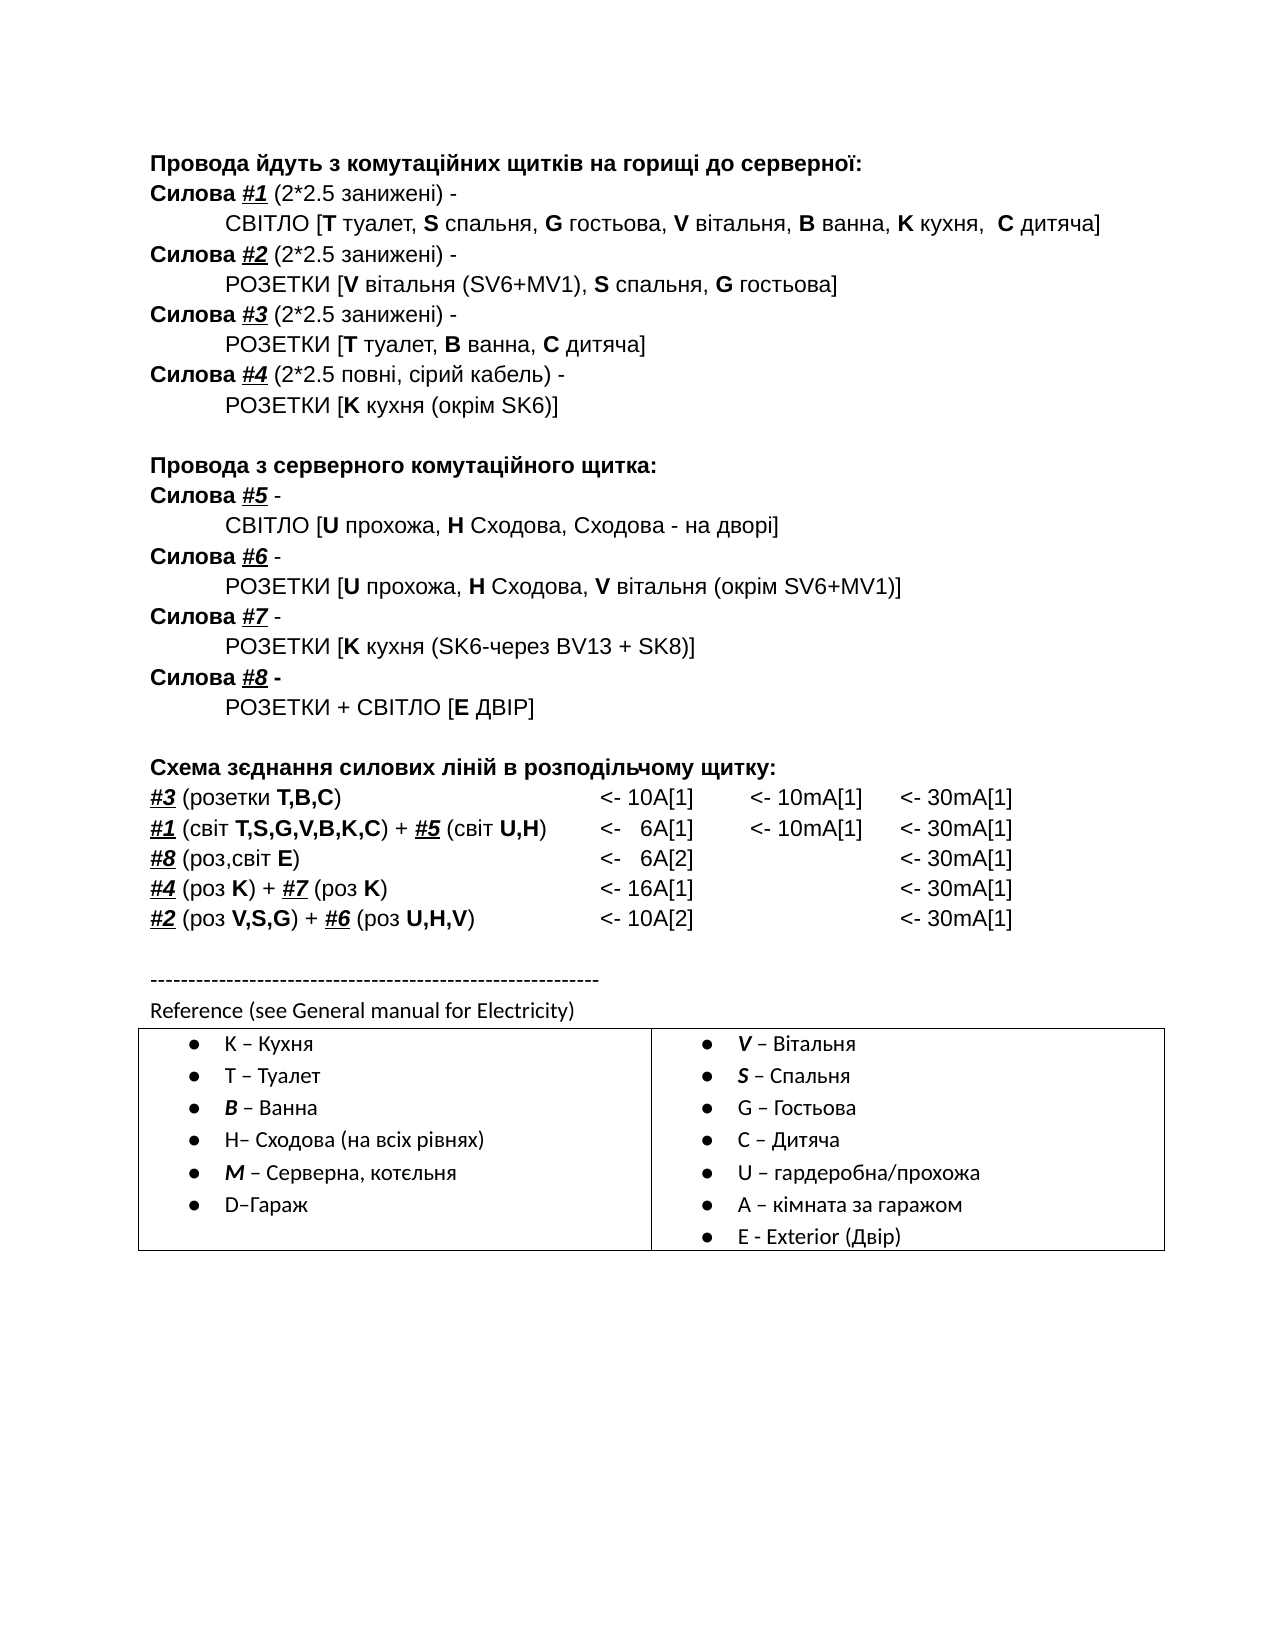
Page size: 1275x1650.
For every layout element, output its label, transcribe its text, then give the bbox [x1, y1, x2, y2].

text Силова #4 (2*2.5 повні, сірий кабель) - [150, 361, 1125, 388]
text #8 (роз,світ E) <- 6A[2] <- 30mA[1] [150, 845, 1125, 871]
text Силова #1 (2*2.5 занижені) - [150, 180, 1125, 207]
table_header K – Кухня T – Туалет B – Ванна H– Сходова (на всіх рівнях) M – Серверна, котєльня D–Гараж [139, 1029, 651, 1250]
text РОЗЕТКИ [T туалет, B ванна, C дитяча] [150, 331, 1125, 358]
text РОЗЕТКИ [K кухня (SK6-через BV13 + SK8)] [150, 633, 1125, 660]
text РОЗЕТКИ [K кухня (окрім SK6)] [150, 392, 1125, 418]
text СВІТЛО [U прохожа, H Сходова, Сходова - на дворі] [150, 512, 1125, 539]
text #2 (роз V,S,G) + #6 (роз U,H,V) <- 10A[2] <- 30mA[1] [150, 905, 1125, 932]
text Силова #6 - [150, 543, 1125, 569]
text Силова #3 (2*2.5 занижені) - [150, 301, 1125, 327]
text #3 (розетки T,B,C) <- 10A[1] <- 10mA[1] <- 30mA[1] [150, 784, 1125, 811]
text СВІТЛО [T туалет, S спальня, G гостьова, V вітальня, B ванна, K кухня, C дитяча] [150, 210, 1125, 237]
text РОЗЕТКИ [V вітальня (SV6+MV1), S спальня, G гостьова] [150, 271, 1125, 297]
text Силова #8 - [150, 663, 1125, 690]
text Провода йдуть з комутаційних щитків на горищі до серверної: [150, 150, 1125, 176]
text Силова #5 - [150, 482, 1125, 509]
text Схема зєднання силових ліній в розподільчому щитку: [150, 754, 1125, 781]
text Силова #7 - [150, 603, 1125, 629]
text РОЗЕТКИ + СВІТЛО [E ДВІР] [150, 694, 1125, 720]
table_header V – Вітальня S – Спальня G – Гостьова C – Дитяча U – гардеробна/прохожа A – кімната за гаражом E - Exterior (Двір) [652, 1029, 1164, 1250]
text Reference (see General manual for Electricity) [150, 996, 1125, 1024]
text ----------------------------------------------------------- [150, 966, 1125, 992]
text Силова #2 (2*2.5 занижені) - [150, 241, 1125, 267]
text РОЗЕТКИ [U прохожа, H Сходова, V вітальня (окрім SV6+MV1)] [150, 573, 1125, 599]
text #4 (роз K) + #7 (роз K) <- 16A[1] <- 30mA[1] [150, 875, 1125, 901]
text Провода з серверного комутаційного щитка: [150, 452, 1125, 478]
text #1 (світ T,S,G,V,B,K,C) + #5 (світ U,H) <- 6A[1] <- 10mA[1] <- 30mA[1] [150, 814, 1125, 841]
